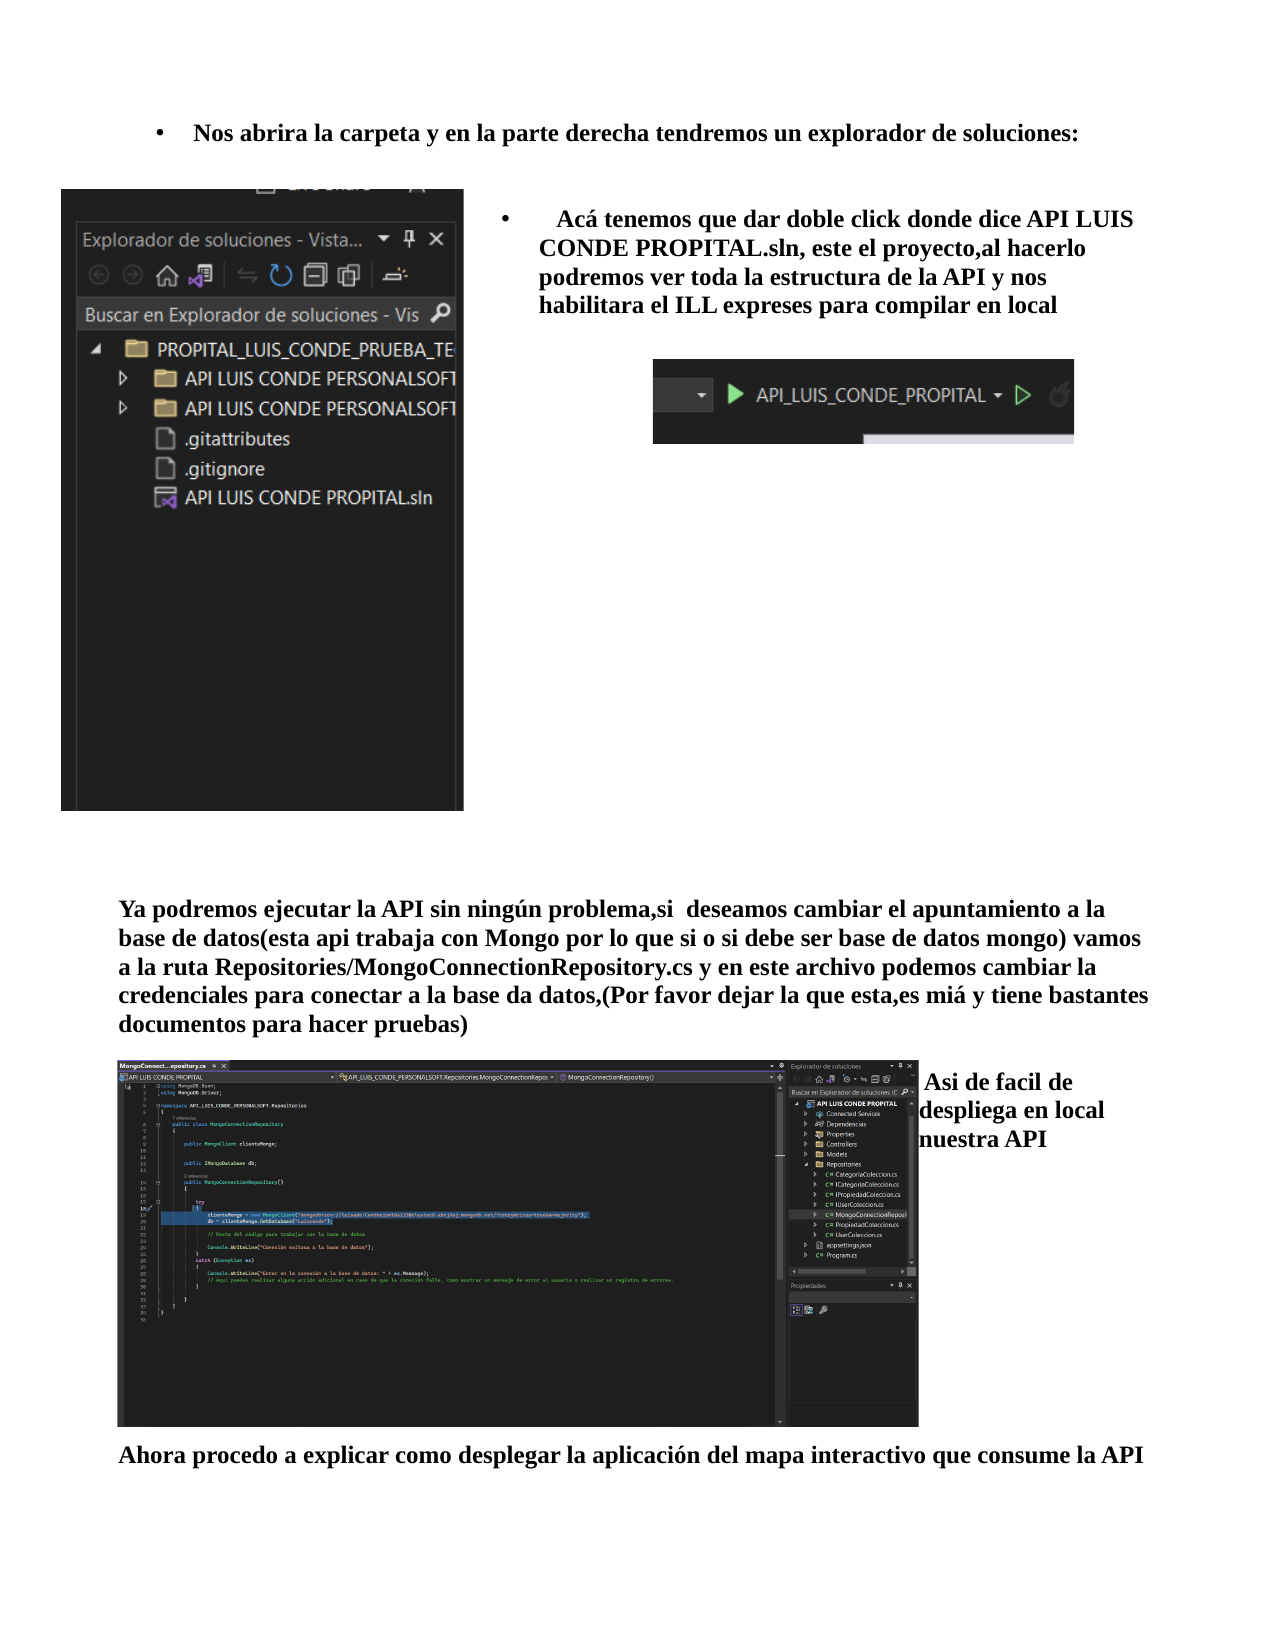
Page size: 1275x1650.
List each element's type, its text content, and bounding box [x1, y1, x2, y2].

picture [61, 189, 464, 811]
picture [652, 359, 1075, 444]
list Acá tenemos que dar doble click donde dice API LUIS CONDE PROPITAL.sln, este el proyecto,al hacerlo podremos ver toda la estructura de la API y nos habilitara el ILL expreses para compilar en local [464, 204, 1157, 319]
picture [117, 1060, 919, 1427]
list Nos abrira la carpeta y en la parte derecha tendremos un explorador de soluciones: [156, 118, 1157, 147]
text Asi de facil de despliega en local nuestra API [919, 1067, 1157, 1153]
text Ahora procedo a explicar como desplegar la aplicación del mapa interactivo que consume la API [118, 1441, 1157, 1469]
text Ya podremos ejecutar la API sin ningún problema,si deseamos cambiar el apuntamiento a la base de datos(esta api trabaja con Mongo por lo que si o si debe ser base de datos mongo) vamos a la ruta Repositories/MongoConnectionRepository.cs y en este archivo podemos cambiar la credenciales para conectar a la base da datos,(Por favor dejar la que esta,es miá y tiene bastantes documentos para hacer pruebas) [118, 894, 1157, 1038]
